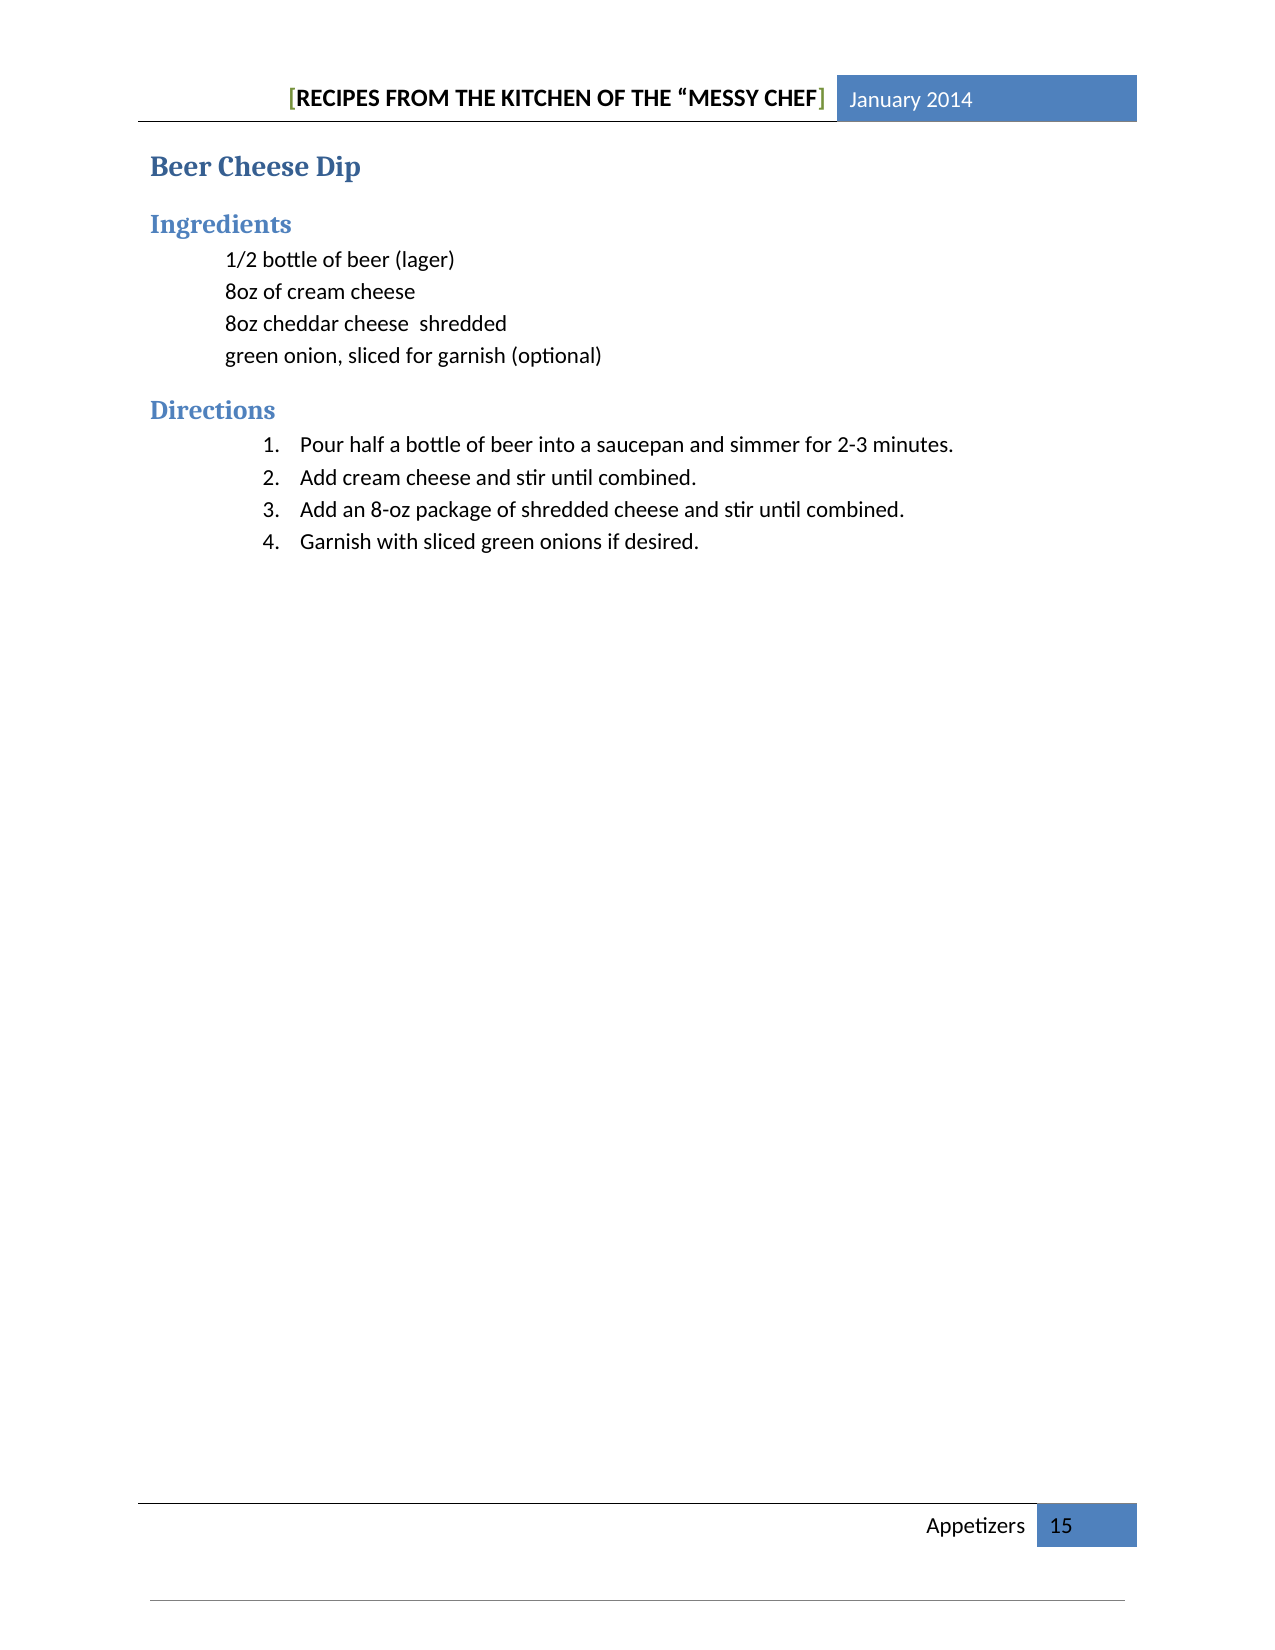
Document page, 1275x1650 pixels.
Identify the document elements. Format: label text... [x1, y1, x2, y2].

subtitle Directions [150, 395, 1125, 426]
list 8oz cheddar cheese shredded [225, 309, 1125, 337]
list Add cream cheese and stir until combined. [262, 463, 1125, 491]
list Garnish with sliced green onions if desired. [262, 527, 1125, 555]
subtitle Ingredients [150, 209, 1125, 241]
list green onion, sliced for garnish (optional) [225, 342, 1125, 370]
list 1/2 bottle of beer (lager) [225, 245, 1125, 273]
list Add an 8-oz package of shredded cheese and stir until combined. [262, 495, 1125, 523]
subtitle Beer Cheese Dip [150, 150, 1125, 183]
list Pour half a bottle of beer into a saucepan and simmer for 2-3 minutes. [262, 430, 1125, 458]
list 8oz of cream cheese [225, 277, 1125, 305]
